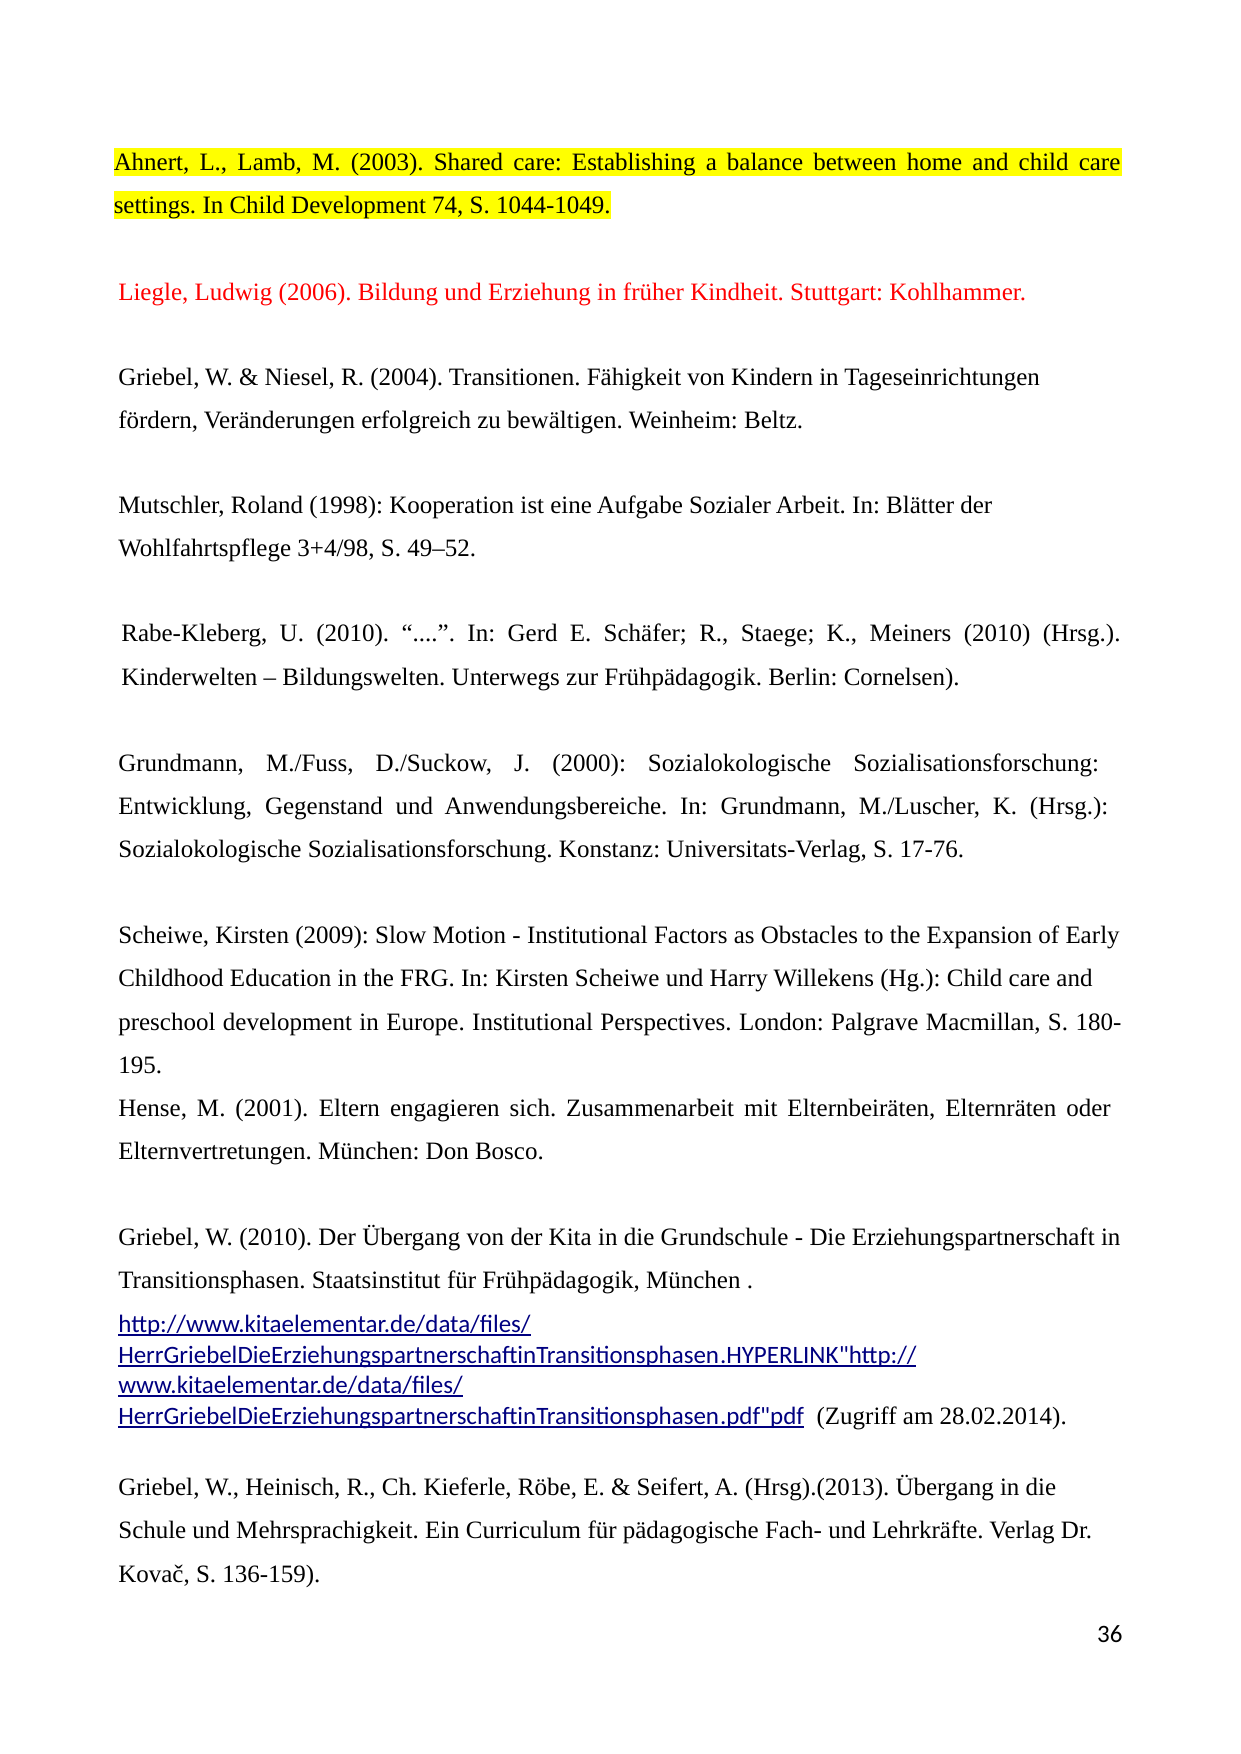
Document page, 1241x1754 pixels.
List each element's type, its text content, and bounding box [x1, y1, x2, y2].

text Ahnert, L., Lamb, M. (2003). Shared care: Establishing a balance between home and child care settings. In Child Development 74, S. 1044-1049. [113, 147, 1122, 219]
text Scheiwe, Kirsten (2009): Slow Motion - Institutional Factors as Obstacles to the Expansion of Early [81, 920, 1122, 949]
text preschool development in Europe. Institutional Perspectives. London: Palgrave Macmillan, S. 180- 195. [81, 1007, 1122, 1078]
text Griebel, W. (2010). Der Übergang von der Kita in die Grundschule - Die Erziehungspartnerschaft in Transitionsphasen. Staatsinstitut für Frühpädagogik, München . [118, 1222, 1122, 1294]
text Griebel, W. & Niesel, R. (2004). Transitionen. Fähigkeit von Kindern in Tageseinrichtungen fördern, Veränderungen erfolgreich zu bewältigen. Weinheim: Beltz. [118, 362, 1122, 434]
text http://www.kitaelementar.de/data/files/HerrGriebelDieErziehungspartnerschaftinTransitionsphasen.HYPERLINK"http://www.kitaelementar.de/data/files/HerrGriebelDieErziehungspartnerschaftinTransitionsphasen.pdf"pdf (Zugriff am 28.02.2014). [118, 1308, 1122, 1431]
text Hense, M. (2001). Eltern engagieren sich. Zusammenarbeit mit Elternbeiräten, Elternräten oder Elternvertretungen. München: Don Bosco. [81, 1093, 1122, 1165]
text Griebel, W., Heinisch, R., Ch. Kieferle, Röbe, E. & Seifert, A. (Hrsg).(2013). Übergang in die Schule und Mehrsprachigkeit. Ein Curriculum für pädagogische Fach- und Lehrkräfte. Verlag Dr. Kovač, S. 136-159). [118, 1472, 1122, 1587]
text Mutschler, Roland (1998): Kooperation ist eine Aufgabe Sozialer Arbeit. In: Blätter der Wohlfahrtspflege 3+4/98, S. 49–52. [118, 490, 1122, 562]
text Childhood Education in the FRG. In: Kirsten Scheiwe und Harry Willekens (Hg.): Child care and [81, 963, 1122, 992]
text Grundmann, M./Fuss, D./Suckow, J. (2000): Sozialokologische Sozialisationsforschung: Entwicklung, Gegenstand und Anwendungsbereiche. In: Grundmann, M./Luscher, K. (Hrsg.): Sozialokologische Sozialisationsforschung. Konstanz: Universitats-Verlag, S. 17-76. [81, 748, 1122, 863]
text Liegle, Ludwig (2006). Bildung und Erziehung in früher Kindheit. Stuttgart: Kohlhammer. [118, 277, 1122, 306]
text Rabe-Kleberg, U. (2010). “....”. In: Gerd E. Schäfer; R., Staege; K., Meiners (2010) (Hrsg.). Kinderwelten – Bildungswelten. Unterwegs zur Frühpädagogik. Berlin: Cornelsen). [121, 618, 1122, 690]
